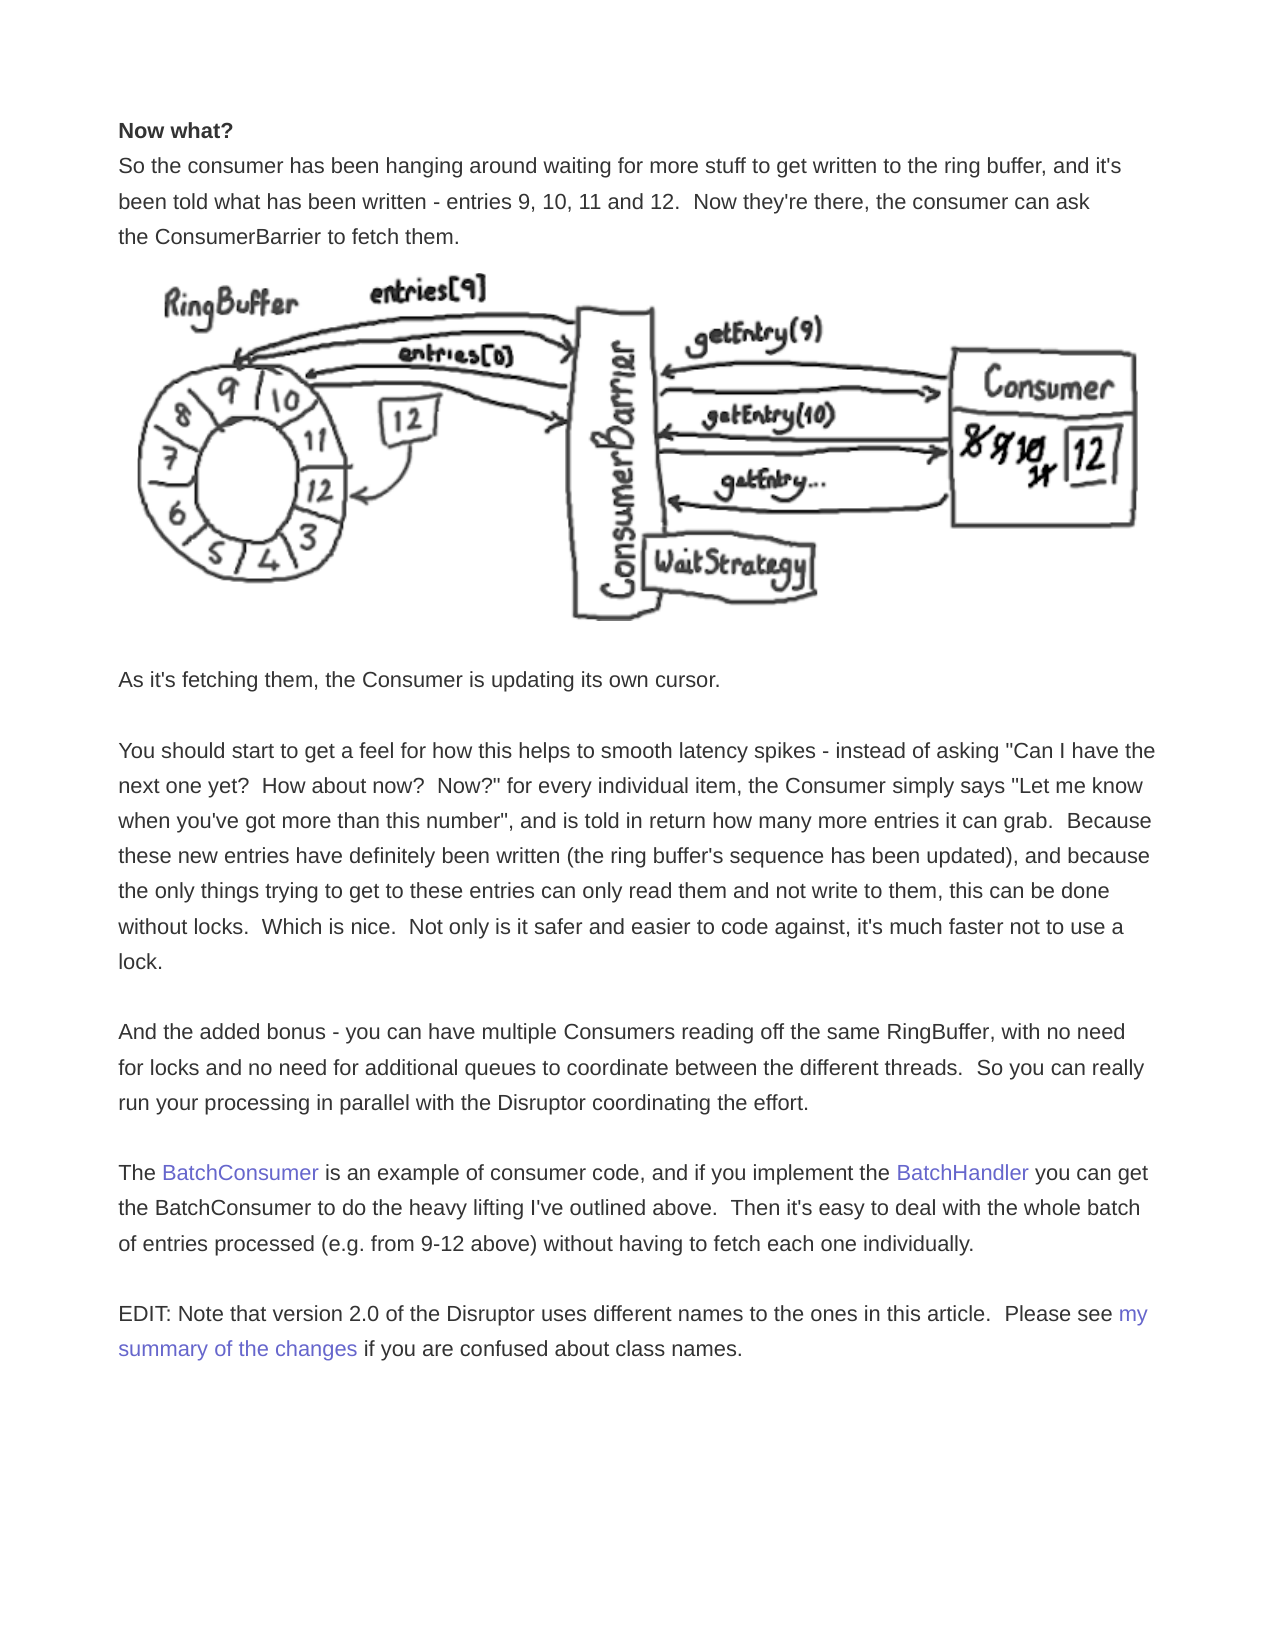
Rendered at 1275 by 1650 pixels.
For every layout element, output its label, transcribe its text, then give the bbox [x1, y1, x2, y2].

picture [137, 273, 1138, 621]
text Now what? So the consumer has been hanging around waiting for more stuff to get written to the ring buffer, and it's been told what has been written - entries 9, 10, 11 and 12. Now they're there, the consumer can ask the ConsumerBarrier to fetch them. [118, 118, 1157, 249]
text As it's fetching them, the Consumer is updating its own cursor. You should start to get a feel for how this helps to smooth latency spikes - instead of asking "Can I have the next one yet? How about now? Now?" for every individual item, the Consumer simply says "Let me know when you've got more than this number", and is told in return how many more entries it can grab. Because these new entries have definitely been written (the ring buffer's sequence has been updated), and because the only things trying to get to these entries can only read them and not write to them, this can be done without locks. Which is nice. Not only is it safer and easier to code against, it's much faster not to use a lock. And the added bonus - you can have multiple Consumers reading off the same RingBuffer, with no need for locks and no need for additional queues to coordinate between the different threads. So you can really run your processing in parallel with the Disruptor coordinating the effort. The BatchConsumer is an example of consumer code, and if you implement the BatchHandler you can get the BatchConsumer to do the heavy lifting I've outlined above. Then it's easy to deal with the whole batch of entries processed (e.g. from 9-12 above) without having to fetch each one individually. EDIT: Note that version 2.0 of the Disruptor uses different names to the ones in this article. Please see my summary of the changes if you are confused about class names. [118, 632, 1157, 1361]
